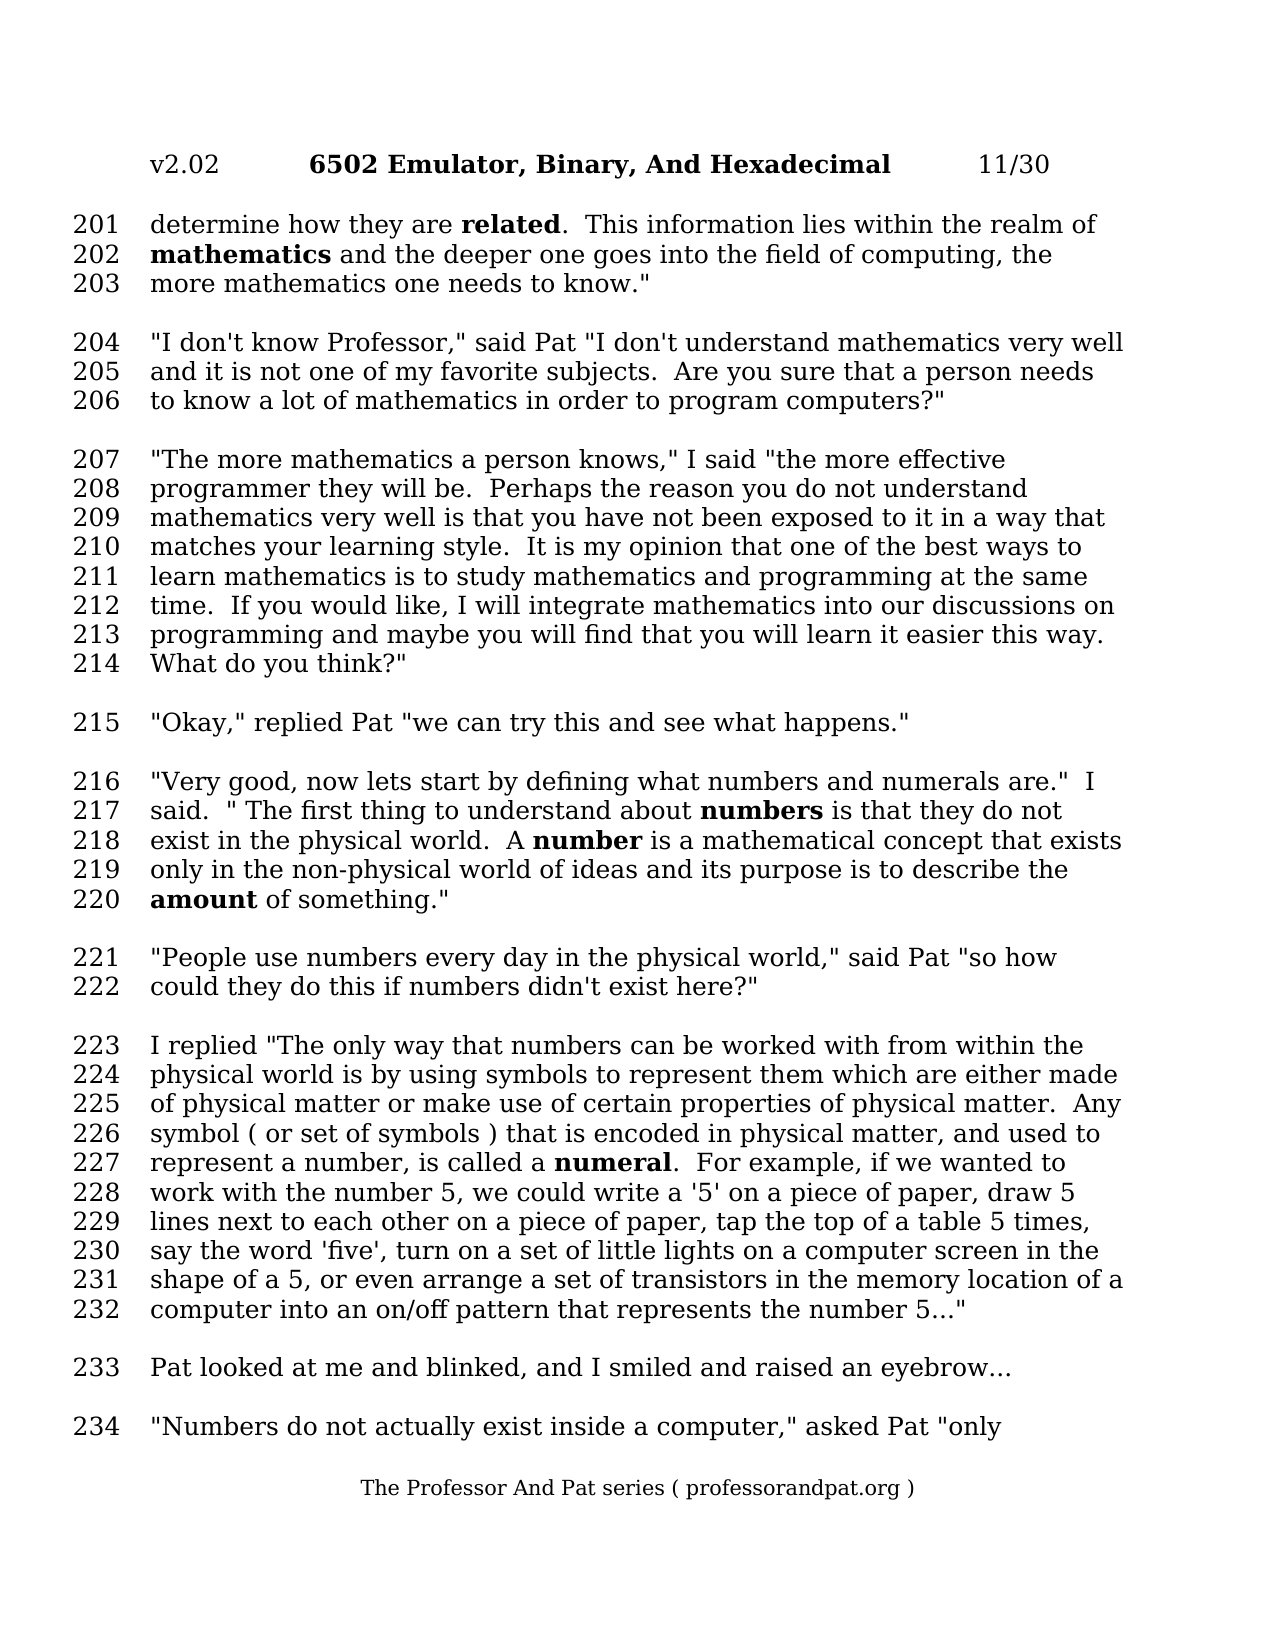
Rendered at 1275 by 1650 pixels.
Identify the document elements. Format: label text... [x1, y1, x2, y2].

text "I don't know Professor," said Pat "I don't understand mathematics very well and it is not one of my favorite subjects. Are you sure that a person needs to know a lot of mathematics in order to program computers?" [150, 328, 1125, 416]
text I replied "The only way that numbers can be worked with from within the physical world is by using symbols to represent them which are either made of physical matter or make use of certain properties of physical matter. Any symbol ( or set of symbols ) that is encoded in physical matter, and used to represent a number, is called a numeral. For example, if we wanted to work with the number 5, we could write a '5' on a piece of paper, draw 5 lines next to each other on a piece of paper, tap the top of a table 5 times, say the word 'five', turn on a set of little lights on a computer screen in the shape of a 5, or even arrange a set of transistors in the memory location of a computer into an on/off pattern that represents the number 5..." [150, 1031, 1125, 1324]
text "Very good, now lets start by defining what numbers and numerals are." I said. " The first thing to understand about numbers is that they do not exist in the physical world. A number is a mathematical concept that exists only in the non-physical world of ideas and its purpose is to describe the amount of something." [150, 767, 1125, 914]
text Pat looked at me and blinked, and I smiled and raised an eyebrow... [150, 1353, 1125, 1383]
text "Numbers do not actually exist inside a computer," asked Pat "only [150, 1412, 1125, 1441]
text "People use numbers every day in the physical world," said Pat "so how could they do this if numbers didn't exist here?" [150, 943, 1125, 1002]
text determine how they are related. This information lies within the realm of mathematics and the deeper one goes into the field of computing, the more mathematics one needs to know." [150, 210, 1125, 298]
text "Okay," replied Pat "we can try this and see what happens." [150, 708, 1125, 737]
text "The more mathematics a person knows," I said "the more effective programmer they will be. Perhaps the reason you do not understand mathematics very well is that you have not been exposed to it in a way that matches your learning style. It is my opinion that one of the best ways to learn mathematics is to study mathematics and programming at the same time. If you would like, I will integrate mathematics into our discussions on programming and maybe you will find that you will learn it easier this way. What do you think?" [150, 445, 1125, 679]
